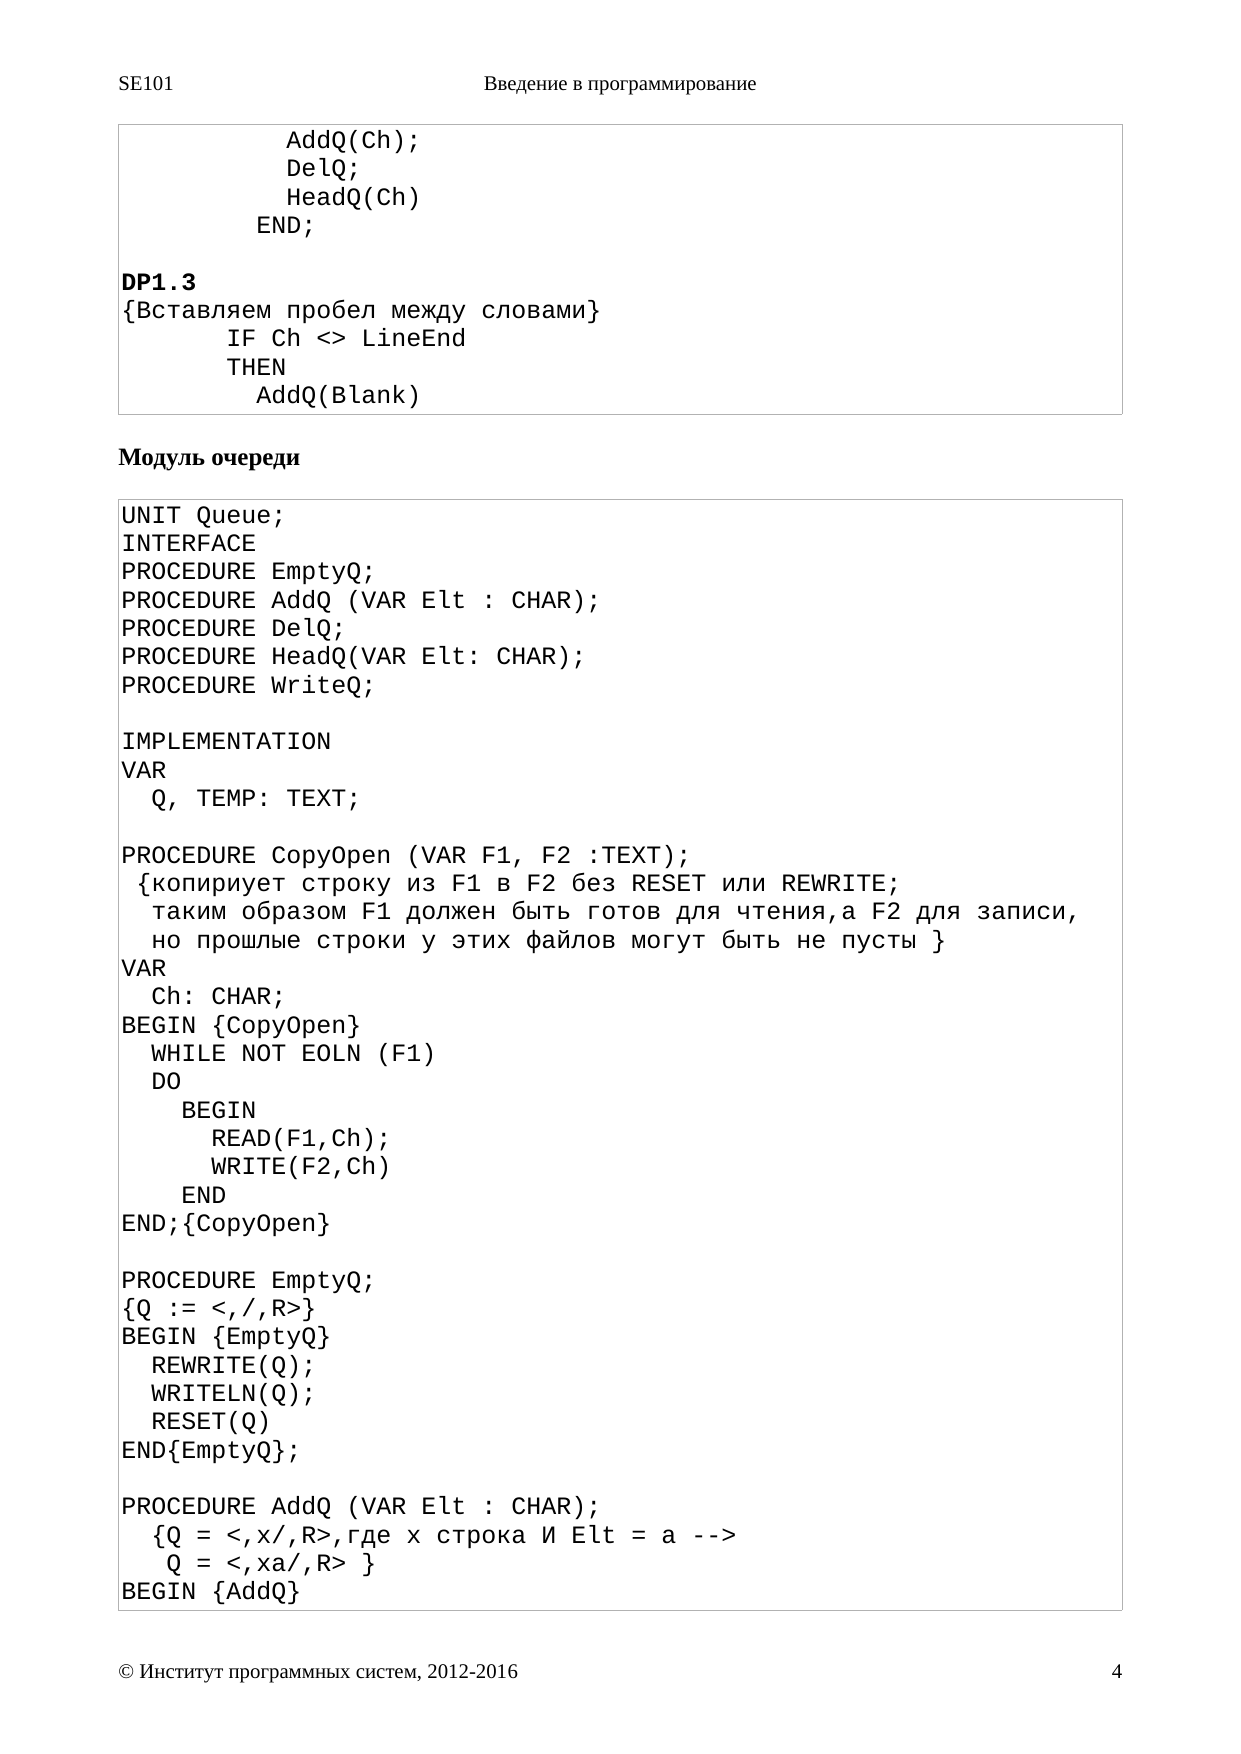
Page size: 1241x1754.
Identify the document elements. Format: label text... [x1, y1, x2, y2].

text WHILE NOT EOLN (F1) [119, 1037, 1122, 1066]
text INTERFACE [119, 527, 1122, 556]
text PROCEDURE CopyOpen (VAR F1, F2 :TEXT); [119, 839, 1122, 867]
text PROCEDURE WriteQ; [119, 669, 1122, 701]
text IMPLEMENTATION [119, 726, 1122, 754]
text HeadQ(Ch) [119, 181, 1122, 209]
text DP1.3 [119, 266, 1122, 294]
text READ(F1,Ch); [119, 1122, 1122, 1151]
text REWRITE(Q); [119, 1349, 1122, 1377]
text {Q := <,/,R>} [119, 1292, 1122, 1321]
text PROCEDURE EmptyQ; [119, 1264, 1122, 1292]
text END; [119, 209, 1122, 241]
text RESET(Q) [119, 1406, 1122, 1434]
text IF Ch <> LineEnd [119, 323, 1122, 351]
text таким образом F1 должен быть готов для чтения,а F2 для записи, [119, 896, 1122, 924]
text Ch: CHAR; [119, 981, 1122, 1009]
text BEGIN [119, 1094, 1122, 1122]
text WRITE(F2,Ch) [119, 1151, 1122, 1179]
text END [119, 1179, 1122, 1207]
text VAR [119, 952, 1122, 981]
text PROCEDURE AddQ (VAR Elt : CHAR); [119, 1491, 1122, 1519]
text WRITELN(Q); [119, 1377, 1122, 1406]
text Q = <,xa/,R> } [119, 1547, 1122, 1576]
text Q, TEMP: TEXT; [119, 782, 1122, 814]
text END;{CopyOpen} [119, 1207, 1122, 1239]
text BEGIN {EmptyQ} [119, 1321, 1122, 1349]
text PROCEDURE DelQ; [119, 612, 1122, 641]
text PROCEDURE AddQ (VAR Elt : CHAR); [119, 584, 1122, 612]
text AddQ(Blank) [119, 379, 1122, 414]
text Модуль очереди [118, 442, 1122, 471]
text но прошлые строки у этих файлов могут быть не пусты } [119, 924, 1122, 952]
text {Вставляем пробел между словами} [119, 294, 1122, 323]
text PROCEDURE HeadQ(VAR Elt: CHAR); [119, 641, 1122, 669]
text VAR [119, 754, 1122, 782]
text AddQ(Ch); [119, 125, 1122, 153]
text UNIT Queue; [119, 500, 1122, 527]
text THEN [119, 351, 1122, 379]
text DO [119, 1066, 1122, 1094]
text BEGIN {CopyOpen} [119, 1009, 1122, 1037]
text END{EmptyQ}; [119, 1434, 1122, 1466]
text DelQ; [119, 153, 1122, 181]
text BEGIN {AddQ} [119, 1576, 1122, 1610]
text {копириует строку из F1 в F2 без RESET или REWRITE; [119, 867, 1122, 896]
text {Q = <,x/,R>,где x строка И Elt = a --> [119, 1519, 1122, 1547]
text PROCEDURE EmptyQ; [119, 556, 1122, 584]
